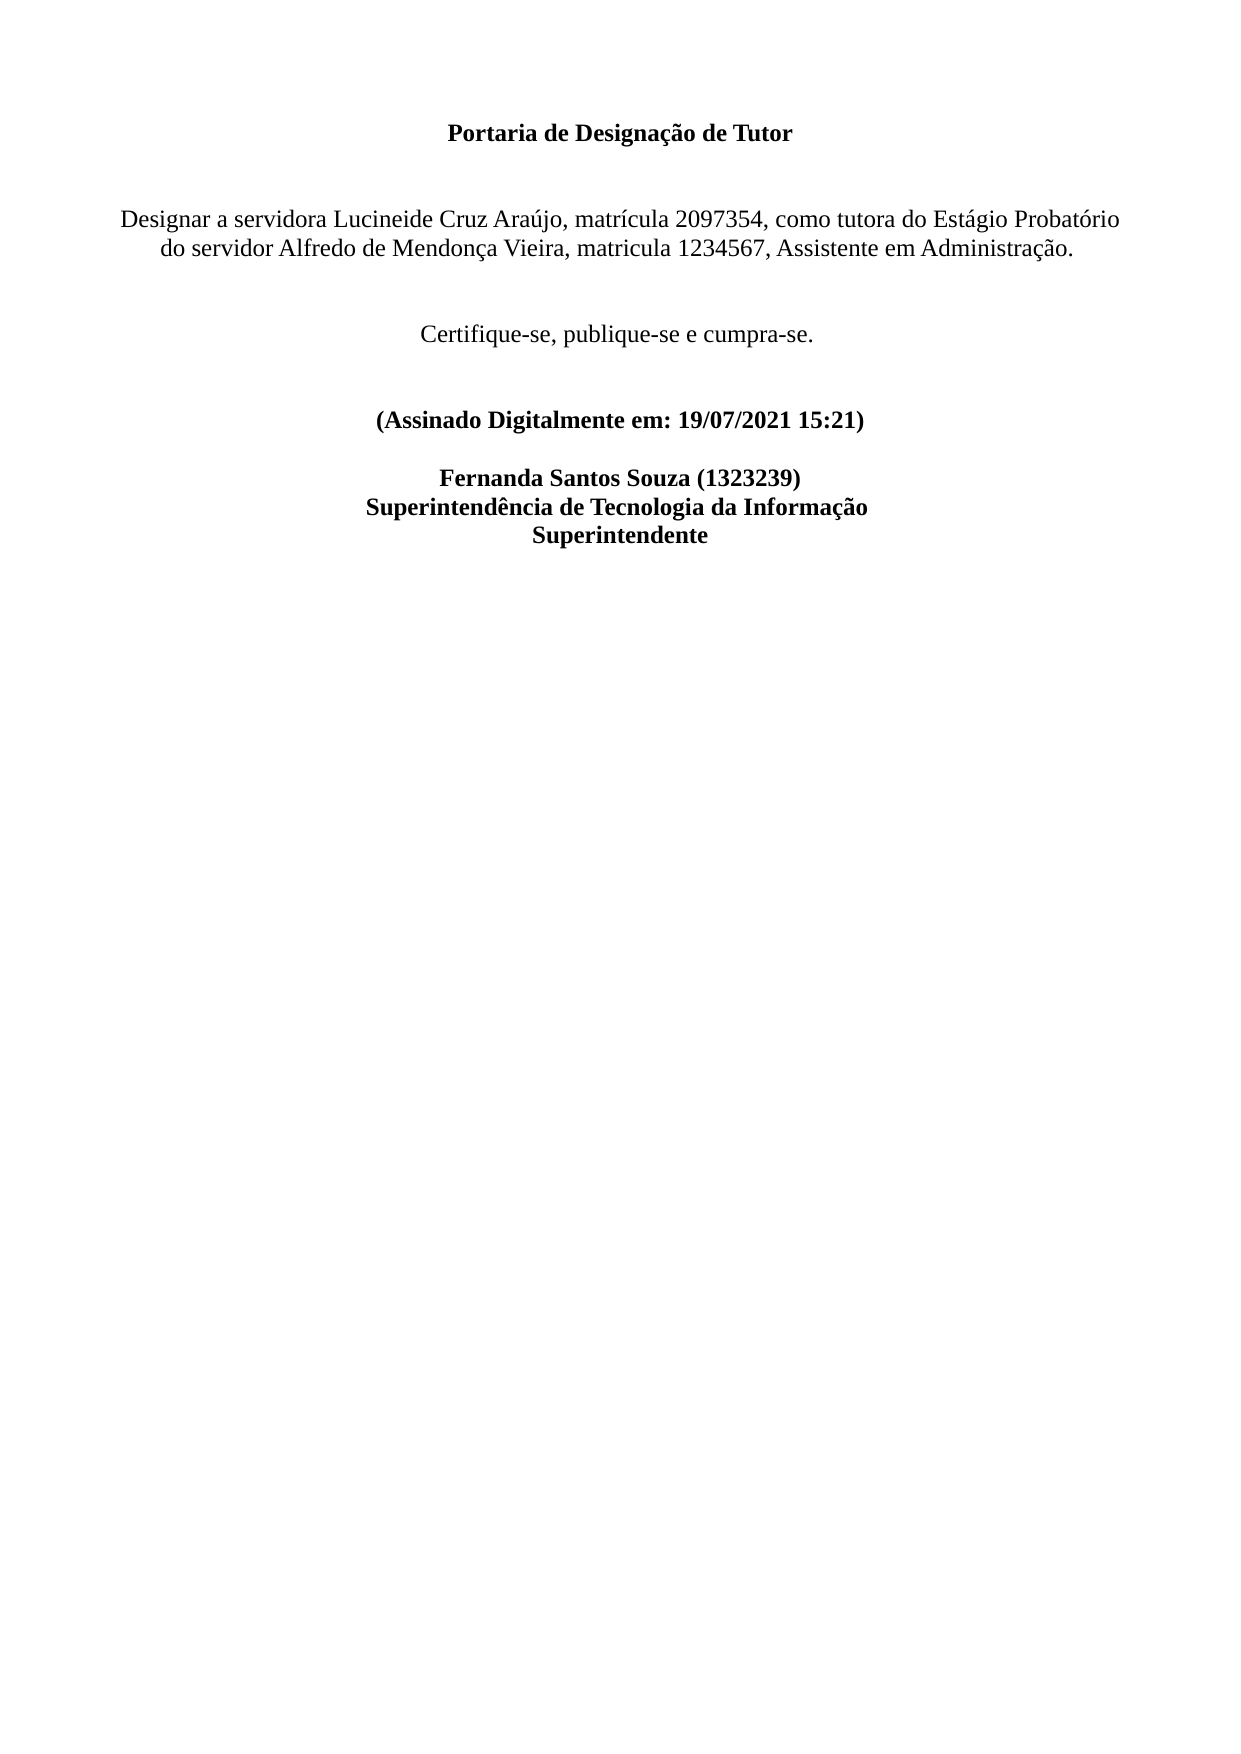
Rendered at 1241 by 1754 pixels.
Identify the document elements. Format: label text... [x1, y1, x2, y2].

text Portaria de Designação de Tutor [118, 118, 1122, 147]
text Superintendência de Tecnologia da Informação [118, 492, 1122, 521]
text Fernanda Santos Souza (1323239) [118, 463, 1122, 492]
text Designar a servidora Lucineide Cruz Araújo, matrícula 2097354, como tutora do Estágio Probatório do servidor Alfredo de Mendonça Vieira, matricula 1234567, Assistente em Administração. [118, 204, 1122, 262]
text Certifique-se, publique-se e cumpra-se. [118, 319, 1122, 348]
text (Assinado Digitalmente em: 19/07/2021 15:21) [118, 406, 1122, 434]
text Superintendente [118, 521, 1122, 549]
